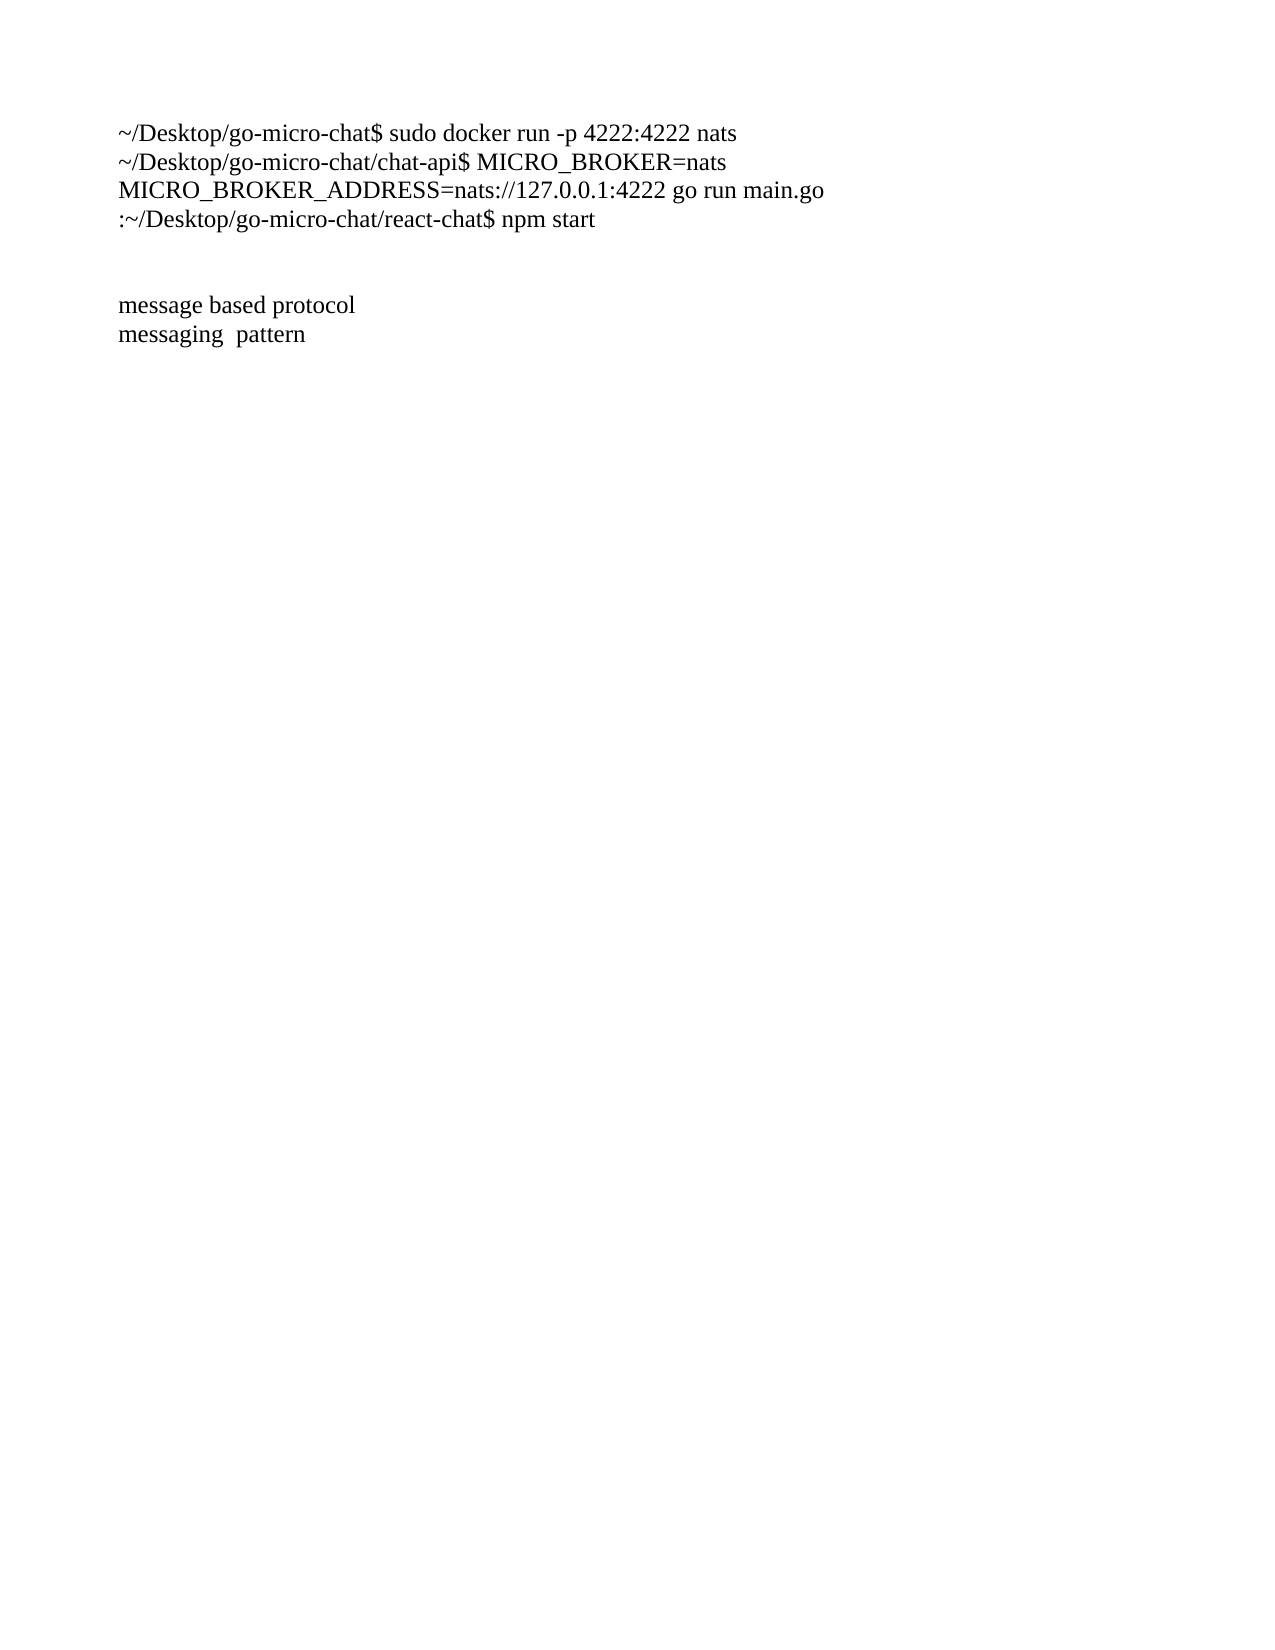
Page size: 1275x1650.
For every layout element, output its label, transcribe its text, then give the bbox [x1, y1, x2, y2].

text message based protocol [118, 291, 1157, 319]
text :~/Desktop/go-micro-chat/react-chat$ npm start [118, 204, 1157, 233]
text messaging pattern [118, 319, 1157, 348]
text ~/Desktop/go-micro-chat/chat-api$ MICRO_BROKER=nats MICRO_BROKER_ADDRESS=nats://127.0.0.1:4222 go run main.go [118, 147, 1157, 204]
text ~/Desktop/go-micro-chat$ sudo docker run -p 4222:4222 nats [118, 118, 1157, 147]
